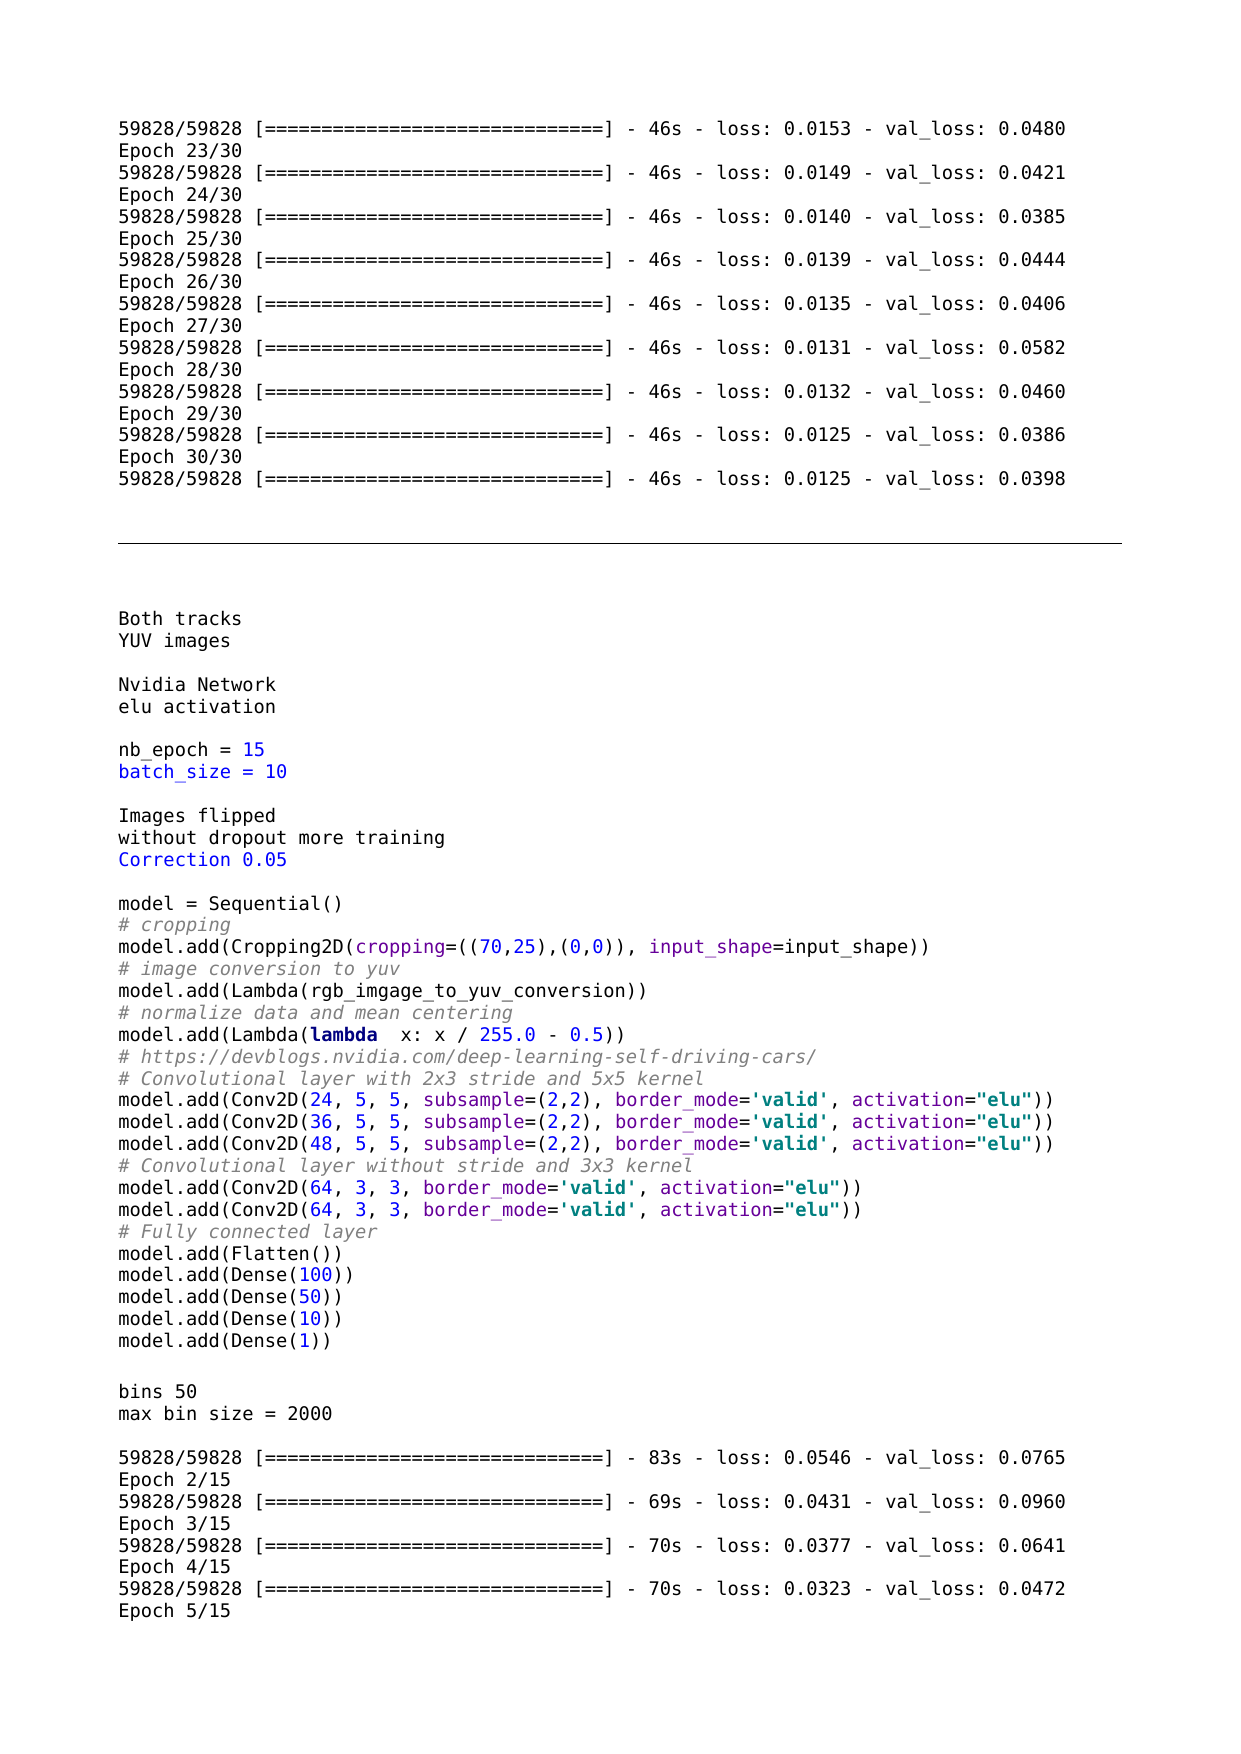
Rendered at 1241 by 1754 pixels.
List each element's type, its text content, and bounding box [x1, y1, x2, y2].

text model.add(Conv2D(64, 3, 3, border_mode='valid', activation="elu")) [118, 1177, 1122, 1199]
text 59828/59828 [==============================] - 46s - loss: 0.0140 - val_loss: 0.0385 [118, 206, 1122, 227]
text Epoch 24/30 [118, 184, 1122, 206]
text Epoch 3/15 [118, 1513, 1122, 1534]
text batch_size = 10 [118, 761, 1122, 783]
text without dropout more training [118, 827, 1122, 849]
text model.add(Conv2D(48, 5, 5, subsample=(2,2), border_mode='valid', activation="elu")) [118, 1133, 1122, 1155]
text nb_epoch = 15 [118, 739, 1122, 761]
text # normalize data and mean centering [118, 1002, 1122, 1024]
text 59828/59828 [==============================] - 46s - loss: 0.0125 - val_loss: 0.0386 [118, 424, 1122, 446]
text model.add(Conv2D(24, 5, 5, subsample=(2,2), border_mode='valid', activation="elu")) [118, 1089, 1122, 1111]
text bins 50 [118, 1381, 1122, 1403]
text Nvidia Network [118, 674, 1122, 696]
text Epoch 28/30 [118, 359, 1122, 381]
text # cropping [118, 914, 1122, 936]
text Epoch 5/15 [118, 1600, 1122, 1622]
text Correction 0.05 [118, 849, 1122, 871]
text 59828/59828 [==============================] - 69s - loss: 0.0431 - val_loss: 0.0960 [118, 1491, 1122, 1513]
text 59828/59828 [==============================] - 70s - loss: 0.0323 - val_loss: 0.0472 [118, 1578, 1122, 1600]
text model.add(Dense(10)) [118, 1308, 1122, 1330]
text 59828/59828 [==============================] - 46s - loss: 0.0132 - val_loss: 0.0460 [118, 381, 1122, 402]
text model.add(Lambda(rgb_imgage_to_yuv_conversion)) [118, 980, 1122, 1002]
text 59828/59828 [==============================] - 46s - loss: 0.0149 - val_loss: 0.0421 [118, 162, 1122, 184]
text 59828/59828 [==============================] - 83s - loss: 0.0546 - val_loss: 0.0765 [118, 1447, 1122, 1469]
text model.add(Dense(100)) [118, 1264, 1122, 1286]
text model.add(Conv2D(36, 5, 5, subsample=(2,2), border_mode='valid', activation="elu")) [118, 1111, 1122, 1133]
text Epoch 4/15 [118, 1556, 1122, 1578]
text Both tracks [118, 608, 1122, 630]
text 59828/59828 [==============================] - 70s - loss: 0.0377 - val_loss: 0.0641 [118, 1534, 1122, 1556]
text Epoch 2/15 [118, 1469, 1122, 1491]
text max bin size = 2000 [118, 1403, 1122, 1425]
text 59828/59828 [==============================] - 46s - loss: 0.0135 - val_loss: 0.0406 [118, 293, 1122, 315]
text # https://devblogs.nvidia.com/deep-learning-self-driving-cars/ [118, 1046, 1122, 1068]
text # image conversion to yuv [118, 958, 1122, 980]
text 59828/59828 [==============================] - 46s - loss: 0.0153 - val_loss: 0.0480 [118, 118, 1122, 140]
text model.add(Dense(1)) [118, 1330, 1122, 1352]
text Epoch 29/30 [118, 402, 1122, 424]
text 59828/59828 [==============================] - 46s - loss: 0.0125 - val_loss: 0.0398 [118, 468, 1122, 490]
text Epoch 23/30 [118, 140, 1122, 162]
text 59828/59828 [==============================] - 46s - loss: 0.0131 - val_loss: 0.0582 [118, 337, 1122, 359]
text Epoch 25/30 [118, 227, 1122, 249]
text Epoch 27/30 [118, 315, 1122, 337]
text # Convolutional layer with 2x3 stride and 5x5 kernel [118, 1068, 1122, 1089]
text elu activation [118, 696, 1122, 718]
text model = Sequential() [118, 893, 1122, 914]
text # Fully connected layer [118, 1221, 1122, 1243]
text Images flipped [118, 805, 1122, 827]
text Epoch 26/30 [118, 271, 1122, 293]
text # Convolutional layer without stride and 3x3 kernel [118, 1155, 1122, 1177]
text Epoch 30/30 [118, 446, 1122, 468]
text model.add(Conv2D(64, 3, 3, border_mode='valid', activation="elu")) [118, 1199, 1122, 1221]
text model.add(Dense(50)) [118, 1286, 1122, 1308]
text model.add(Lambda(lambda x: x / 255.0 - 0.5)) [118, 1024, 1122, 1046]
text 59828/59828 [==============================] - 46s - loss: 0.0139 - val_loss: 0.0444 [118, 249, 1122, 271]
text model.add(Cropping2D(cropping=((70,25),(0,0)), input_shape=input_shape)) [118, 936, 1122, 958]
text model.add(Flatten()) [118, 1243, 1122, 1264]
text YUV images [118, 630, 1122, 652]
